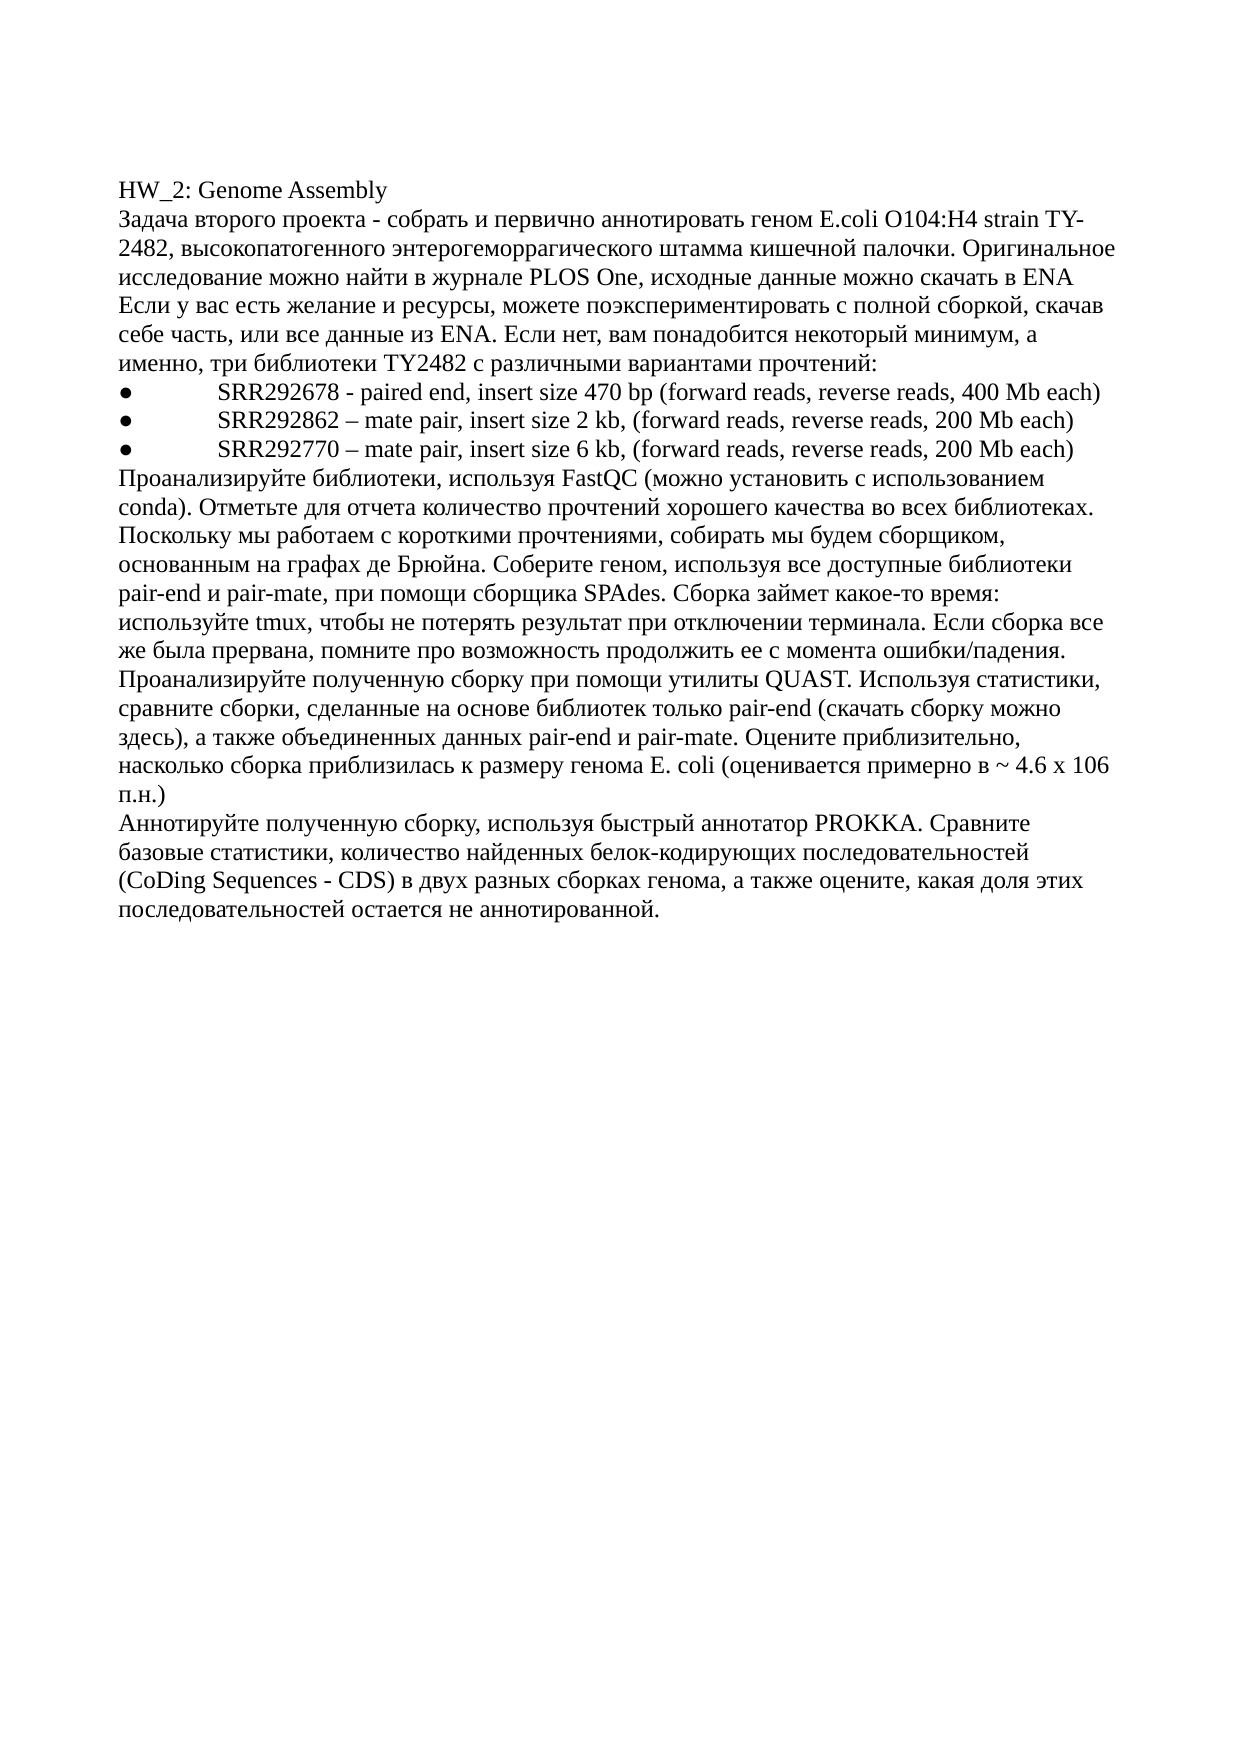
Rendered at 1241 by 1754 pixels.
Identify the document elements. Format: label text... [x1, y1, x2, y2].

text ● SRR292770 – mate pair, insert size 6 kb, (forward reads, reverse reads, 200 Mb each) [118, 434, 1122, 463]
text Проанализируйте полученную сборку при помощи утилиты QUAST. Используя статистики, сравните сборки, сделанные на основе библиотек только pair-end (скачать сборку можно здесь), а также объединенных данных pair-end и pair-mate. Оцените приблизительно, насколько сборка приблизилась к размеру генома E. coli (оценивается примерно в ~ 4.6 x 106 п.н.) [118, 664, 1122, 808]
text Если у вас есть желание и ресурсы, можете поэкспериментировать с полной сборкой, скачав себе часть, или все данные из ENA. Если нет, вам понадобится некоторый минимум, а именно, три библиотеки TY2482 с различными вариантами прочтений: [118, 291, 1122, 377]
text Задача второго проекта - собрать и первично аннотировать геном E.coli O104:H4 strain TY-2482, высокопатогенного энтерогеморрагического штамма кишечной палочки. Оригинальное исследование можно найти в журнале PLOS One, исходные данные можно скачать в ENA [118, 204, 1122, 291]
text ● SRR292678 - paired end, insert size 470 bp (forward reads, reverse reads, 400 Mb each) [118, 377, 1122, 406]
text HW_2: Genome Assembly [118, 176, 1122, 204]
text Аннотируйте полученную сборку, используя быстрый аннотатор PROKKA. Сравните базовые статистики, количество найденных белок-кодирующих последовательностей (CoDing Sequences - CDS) в двух разных сборках генома, а также оцените, какая доля этих последовательностей остается не аннотированной. [118, 808, 1122, 923]
text ● SRR292862 – mate pair, insert size 2 kb, (forward reads, reverse reads, 200 Mb each) [118, 406, 1122, 434]
text Поскольку мы работаем с короткими прочтениями, собирать мы будем сборщиком, основанным на графах де Брюйна. Соберите геном, используя все доступные библиотеки pair-end и pair-mate, при помощи сборщика SPAdes. Сборка займет какое-то время: используйте tmux, чтобы не потерять результат при отключении терминала. Если сборка все же была прервана, помните про возможность продолжить ее с момента ошибки/падения. [118, 521, 1122, 664]
text Проанализируйте библиотеки, используя FastQC (можно установить с использованием conda). Отметьте для отчета количество прочтений хорошего качества во всех библиотеках. [118, 463, 1122, 521]
